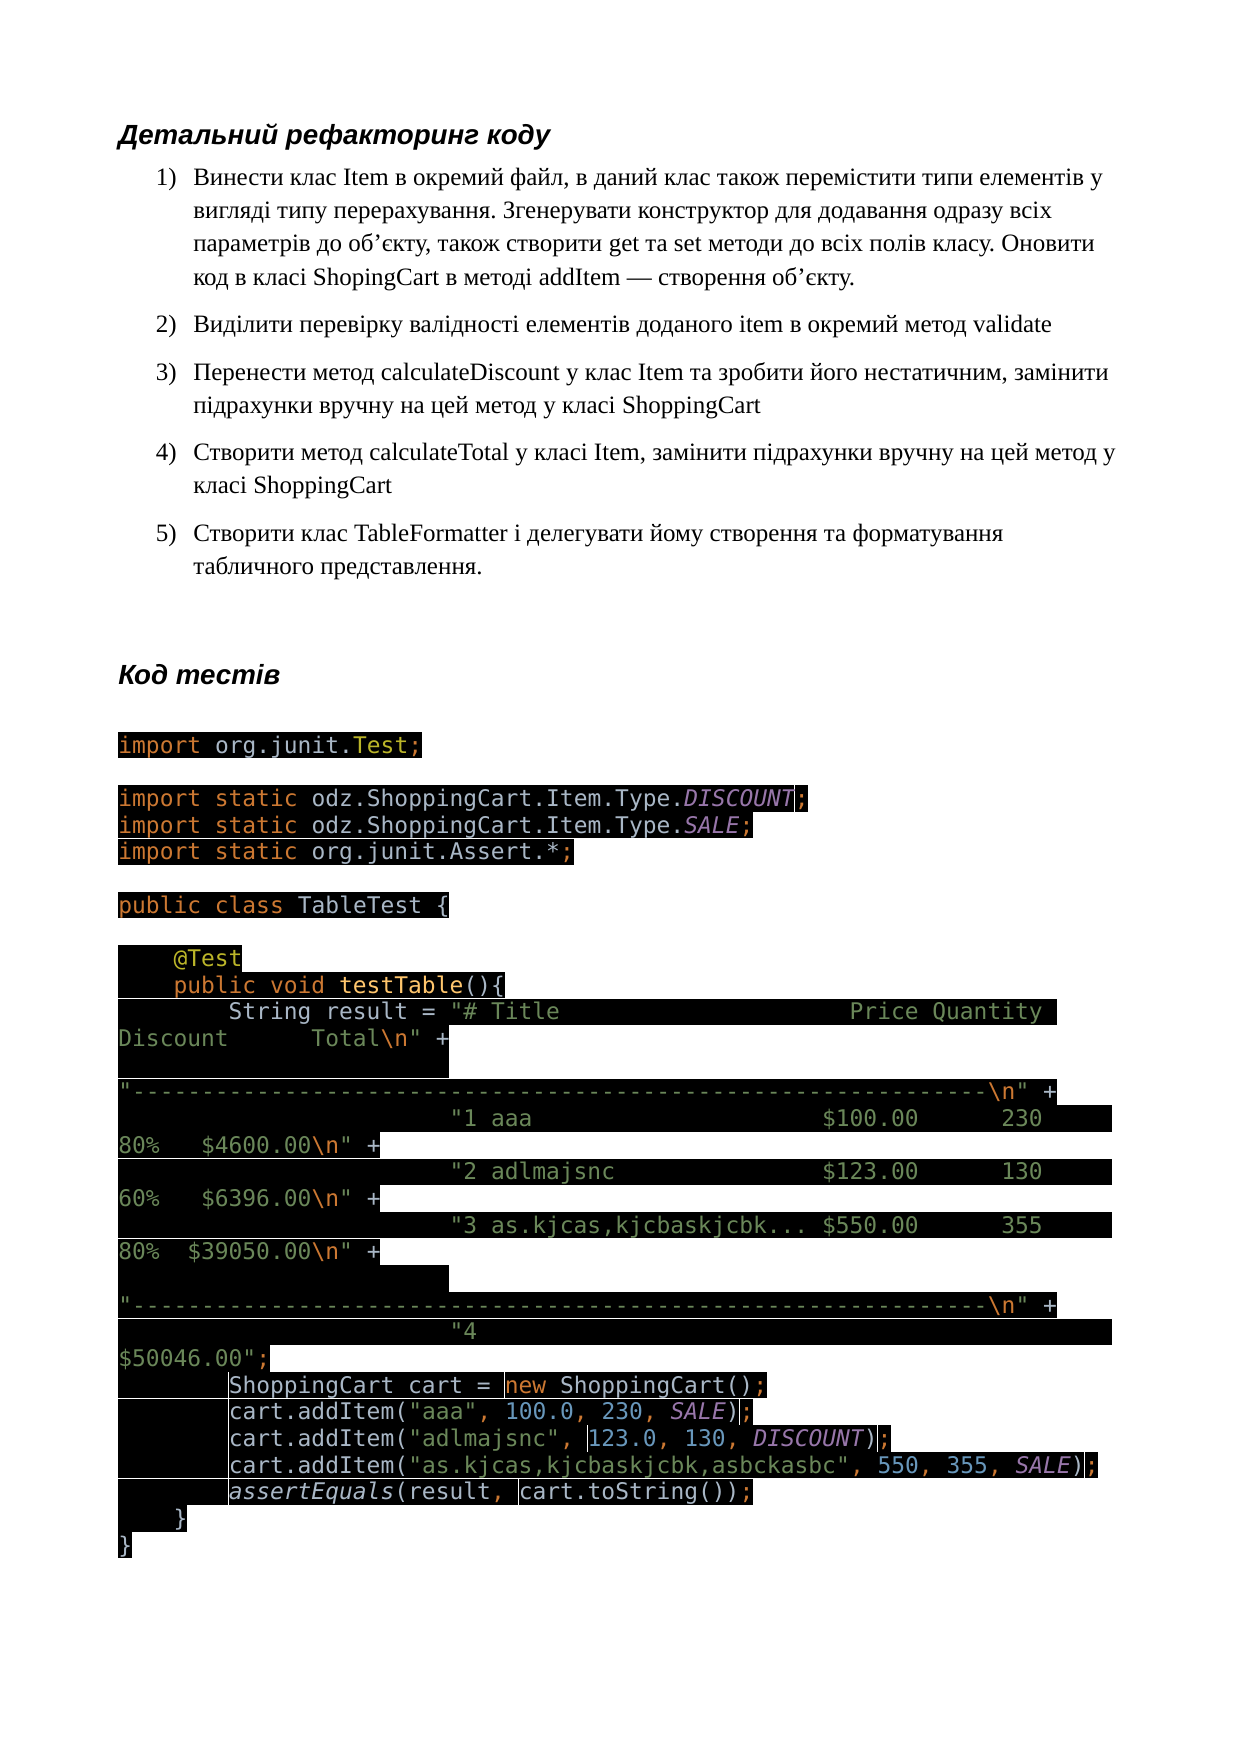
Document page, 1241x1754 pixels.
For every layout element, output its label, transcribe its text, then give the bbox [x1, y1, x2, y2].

list Створити метод calculateTotal у класі Item, замінити підрахунки вручну на цей метод у класі ShoppingCart [156, 437, 1122, 499]
list Створити клас TableFormatter і делегувати йому створення та форматування табличного представлення. [156, 518, 1122, 580]
text import org.junit.Test; import static odz.ShoppingCart.Item.Type.DISCOUNT; import static odz.ShoppingCart.Item.Type.SALE; import static org.junit.Assert.*; public class TableTest { @Test public void testTable(){ String result = "# Title Price Quantity Discount Total\n" + "--------------------------------------------------------------\n" + "1 aaa $100.00 230 80% $4600.00\n" + "2 adlmajsnc $123.00 130 60% $6396.00\n" + "3 as.kjcas,kjcbaskjcbk... $550.00 355 80% $39050.00\n" + "--------------------------------------------------------------\n" + "4 $50046.00"; ShoppingCart cart = new ShoppingCart(); cart.addItem("aaa", 100.0, 230, SALE); cart.addItem("adlmajsnc", 123.0, 130, DISCOUNT); cart.addItem("as.kjcas,kjcbaskjcbk,asbckasbc", 550, 355, SALE); assertEquals(result, cart.toString()); } } [118, 703, 1122, 1558]
list Перенести метод calculateDiscount у клас Item та зробити його нестатичним, замінити підрахунки вручну на цей метод у класі ShoppingCart [156, 357, 1122, 418]
list Виділити перевірку валідності елементів доданого item в окремий метод validate [156, 309, 1122, 338]
subtitle Детальний рефакторинг коду [118, 118, 1122, 150]
list Винести клас Item в окремий файл, в даний клас також перемістити типи елементів у вигляді типу перерахування. Згенерувати конструктор для додавання одразу всіх параметрів до обʼєкту, також створити get та set методи до всіх полів класу. Оновити код в класі ShopingCart в методі addItem — створення обʼєкту. [156, 162, 1122, 290]
subtitle Код тестів [118, 659, 1122, 691]
